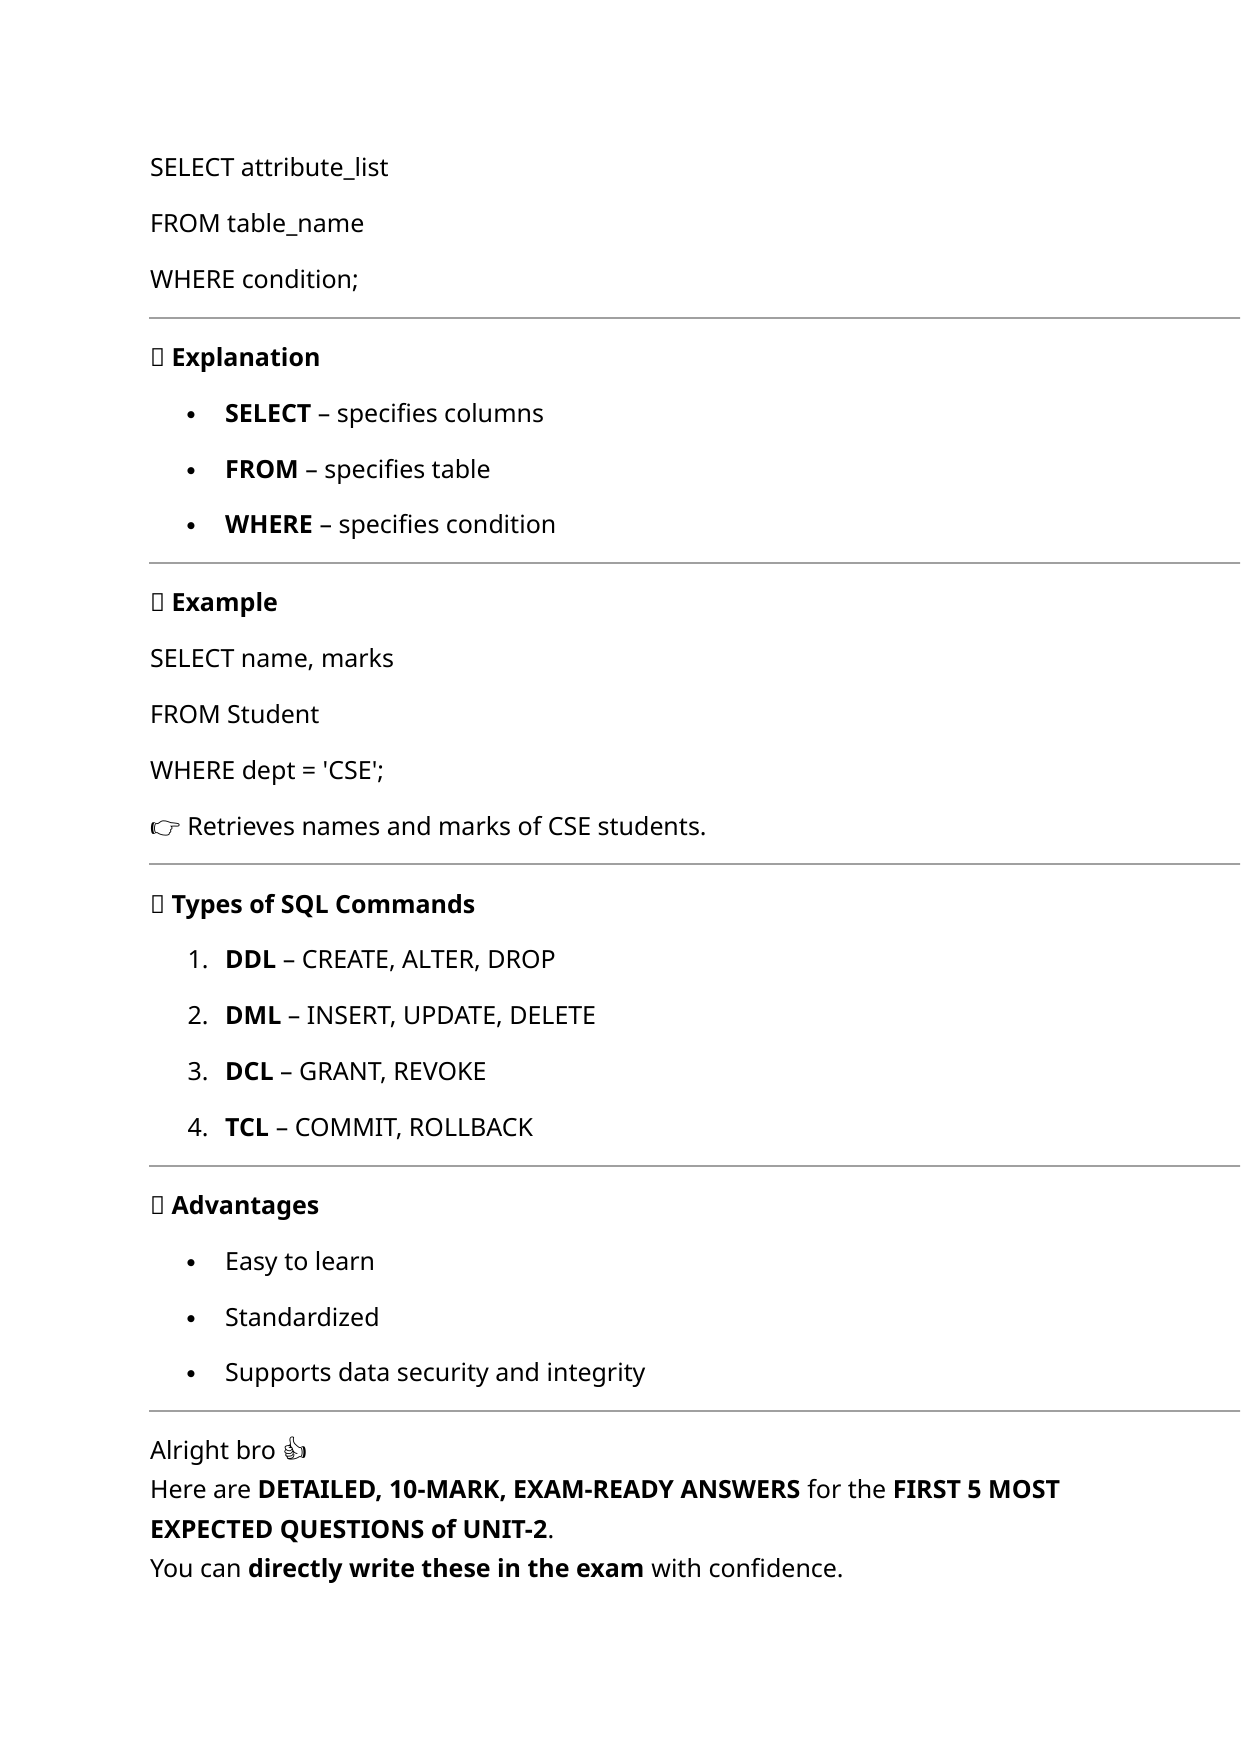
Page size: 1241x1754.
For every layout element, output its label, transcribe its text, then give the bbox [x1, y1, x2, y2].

text FROM table_name [150, 206, 1090, 240]
list DML – INSERT, UPDATE, DELETE [187, 998, 1090, 1032]
text FROM Student [150, 697, 1090, 731]
text SELECT attribute_list [150, 150, 1090, 184]
text SELECT name, marks [150, 641, 1090, 675]
text 🔹 Example [150, 585, 1090, 619]
list WHERE – specifies condition [187, 507, 1090, 541]
list TCL – COMMIT, ROLLBACK [187, 1109, 1090, 1144]
list Standardized [187, 1299, 1090, 1333]
list SELECT – specifies columns [187, 395, 1090, 429]
list DDL – CREATE, ALTER, DROP [187, 942, 1090, 976]
list Supports data security and integrity [187, 1355, 1090, 1389]
list Easy to learn [187, 1243, 1090, 1277]
text Alright bro 👍 Here are DETAILED, 10-MARK, EXAM-READY ANSWERS for the FIRST 5 MOST EXPECTED QUESTIONS of UNIT-2. You can directly write these in the exam with confidence. [150, 1433, 1090, 1584]
text 🔹 Explanation [150, 339, 1090, 374]
text ✅ Advantages [150, 1187, 1090, 1222]
text 👉 Retrieves names and marks of CSE students. [150, 808, 1090, 842]
text WHERE dept = 'CSE'; [150, 752, 1090, 787]
list FROM – specifies table [187, 451, 1090, 485]
text WHERE condition; [150, 262, 1090, 296]
text 🔹 Types of SQL Commands [150, 886, 1090, 920]
list DCL – GRANT, REVOKE [187, 1054, 1090, 1088]
